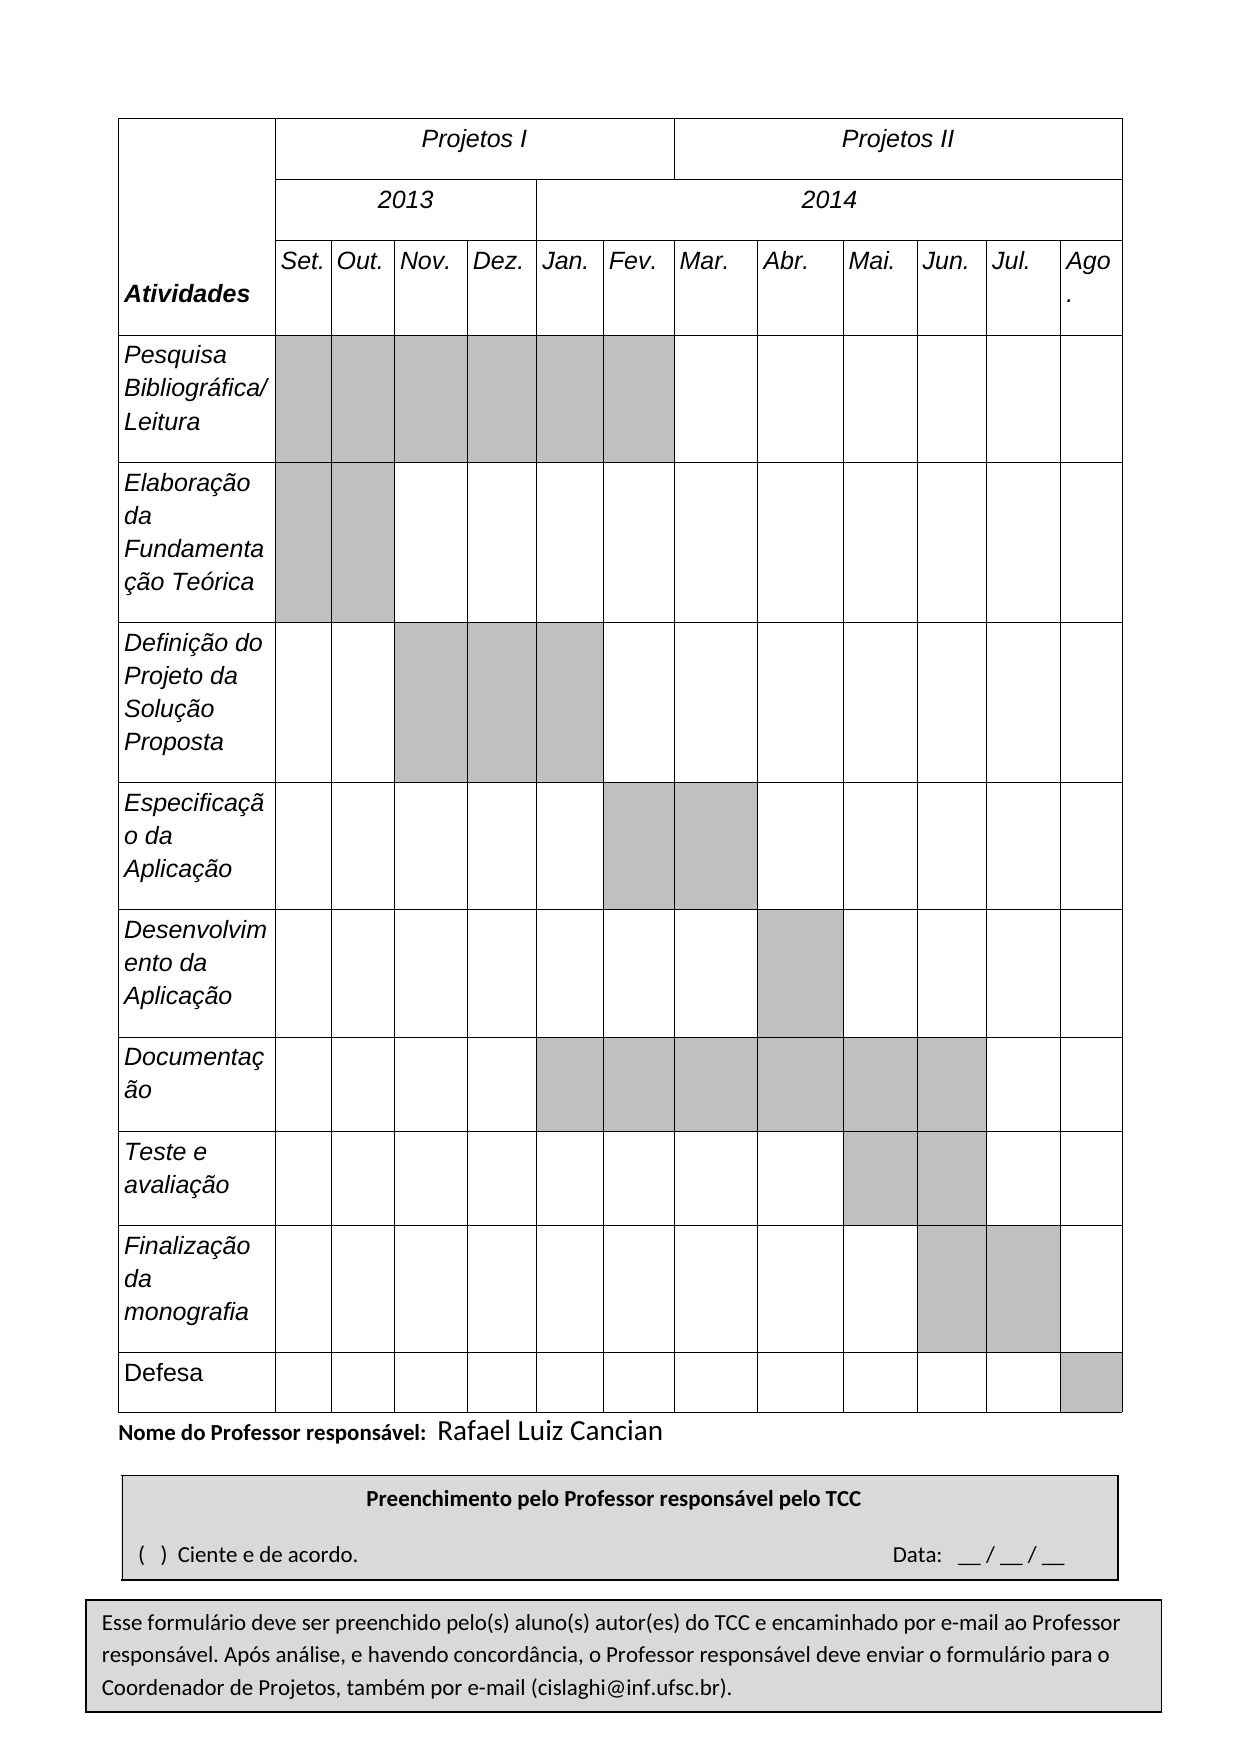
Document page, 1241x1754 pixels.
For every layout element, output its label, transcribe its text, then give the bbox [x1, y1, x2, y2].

table_cell Mai. [844, 241, 917, 334]
table_cell [332, 463, 394, 622]
table_cell [604, 1038, 674, 1131]
table_cell [1061, 1038, 1122, 1131]
table_cell [918, 910, 986, 1037]
table_cell Finalização da monografia [119, 1226, 275, 1352]
table_cell [987, 1226, 1060, 1352]
table_cell [604, 1353, 674, 1412]
table_cell [468, 910, 536, 1037]
text Esse formulário deve ser preenchido pelo(s) aluno(s) autor(es) do TCC e encaminhado por e-mail ao Professor responsável. Após análise, e havendo concordância, o Professor responsável deve enviar o formulário para o Coordenador de Projetos, também por e-mail (cislaghi@inf.ufsc.br). [102, 1608, 1146, 1701]
table_cell [918, 1353, 986, 1412]
table_cell [332, 1353, 394, 1412]
table_cell [332, 336, 394, 462]
table_cell [758, 783, 843, 909]
table_cell [675, 1038, 757, 1131]
table_header Atividades [119, 119, 275, 334]
table_cell [1061, 783, 1122, 909]
table_cell Especificação da Aplicação [119, 783, 275, 909]
table_header Projetos II [675, 119, 1122, 179]
table_cell [537, 1226, 603, 1352]
text Preenchimento pelo Professor responsável pelo TCC [138, 1484, 1090, 1512]
table_cell [468, 1353, 536, 1412]
table_cell [675, 1132, 757, 1225]
table_cell [1061, 1226, 1122, 1352]
table_cell [675, 1353, 757, 1412]
text ( ) Ciente e de acordo. Data: __ / __ / __ [138, 1540, 1090, 1568]
table_cell [1061, 1132, 1122, 1225]
table_cell Jan. [537, 241, 603, 334]
table_cell [918, 623, 986, 782]
table_cell [675, 336, 757, 462]
table_cell [468, 783, 536, 909]
table_cell [468, 623, 536, 782]
table_cell [675, 910, 757, 1037]
table_cell [758, 910, 843, 1037]
table_cell [332, 623, 394, 782]
table_cell 2014 [537, 180, 1122, 240]
table_cell [395, 910, 467, 1037]
table_cell Defesa [119, 1353, 275, 1412]
table_cell [537, 1038, 603, 1131]
table_cell [468, 1132, 536, 1225]
table_cell [987, 910, 1060, 1037]
table_cell Abr. [758, 241, 843, 334]
table_cell [1061, 1353, 1122, 1412]
table_cell [987, 463, 1060, 622]
table_cell [844, 1038, 917, 1131]
table_cell [276, 623, 331, 782]
table_cell [604, 783, 674, 909]
table_cell [675, 623, 757, 782]
table_cell [918, 783, 986, 909]
table_cell [758, 1132, 843, 1225]
table_cell [604, 336, 674, 462]
table_cell [675, 783, 757, 909]
table_cell [675, 463, 757, 622]
table_cell [844, 1226, 917, 1352]
table_cell [1061, 463, 1122, 622]
table_cell Fev. [604, 241, 674, 334]
table_cell [758, 1353, 843, 1412]
table_cell [332, 1226, 394, 1352]
table_cell [758, 463, 843, 622]
table_cell [276, 1353, 331, 1412]
table_cell [844, 1132, 917, 1225]
table_cell [844, 1353, 917, 1412]
table_cell Set. [276, 241, 331, 334]
table_cell [395, 783, 467, 909]
table_cell [987, 783, 1060, 909]
table_cell [276, 1226, 331, 1352]
table_cell [537, 463, 603, 622]
table_cell Definição do Projeto da Solução Proposta [119, 623, 275, 782]
table_cell [844, 463, 917, 622]
table_cell Nov. [395, 241, 467, 334]
table_cell Jun. [918, 241, 986, 334]
table_cell [604, 910, 674, 1037]
text Nome do Professor responsável: Rafael Luiz Cancian [118, 1413, 1122, 1447]
table_cell [987, 1038, 1060, 1131]
table_cell [395, 1038, 467, 1131]
table_cell [918, 336, 986, 462]
table_cell [276, 463, 331, 622]
table_cell [395, 463, 467, 622]
table_header Projetos I [276, 119, 674, 179]
table_cell [332, 1132, 394, 1225]
table_cell Dez. [468, 241, 536, 334]
table_cell [918, 1038, 986, 1131]
table_cell [987, 336, 1060, 462]
table_cell [395, 1132, 467, 1225]
table_cell [468, 1038, 536, 1131]
table_cell [276, 910, 331, 1037]
table_cell Teste e avaliação [119, 1132, 275, 1225]
table_cell [537, 910, 603, 1037]
table_cell Pesquisa Bibliográfica/Leitura [119, 336, 275, 462]
table_cell [758, 1038, 843, 1131]
table_cell [276, 336, 331, 462]
table_cell Out. [332, 241, 394, 334]
table_cell [276, 1132, 331, 1225]
table_cell [604, 1132, 674, 1225]
table_cell [758, 623, 843, 782]
table_cell Ago. [1061, 241, 1122, 334]
table_cell [332, 783, 394, 909]
table_cell [537, 336, 603, 462]
table_cell [844, 336, 917, 462]
table_cell [604, 1226, 674, 1352]
table_cell [537, 1353, 603, 1412]
table_cell [844, 783, 917, 909]
table_cell [918, 1132, 986, 1225]
table_cell [1061, 910, 1122, 1037]
table_cell [844, 910, 917, 1037]
table_cell Mar. [675, 241, 757, 334]
table_cell [276, 783, 331, 909]
table_cell [468, 463, 536, 622]
table_cell [987, 1353, 1060, 1412]
table_cell [395, 1226, 467, 1352]
table_cell [395, 1353, 467, 1412]
table_cell Elaboração da Fundamentação Teórica [119, 463, 275, 622]
table_cell [918, 1226, 986, 1352]
table_cell [332, 1038, 394, 1131]
table_cell [468, 336, 536, 462]
table_cell [987, 1132, 1060, 1225]
table_cell [537, 783, 603, 909]
table_cell [604, 623, 674, 782]
table_cell [758, 1226, 843, 1352]
table_cell [604, 463, 674, 622]
table_cell Desenvolvimento da Aplicação [119, 910, 275, 1037]
table_cell [468, 1226, 536, 1352]
table_cell [276, 1038, 331, 1131]
table_cell [918, 463, 986, 622]
table_cell 2013 [276, 180, 536, 240]
table_cell [332, 910, 394, 1037]
table_cell [1061, 623, 1122, 782]
table_cell [758, 336, 843, 462]
table_cell [675, 1226, 757, 1352]
table_cell [844, 623, 917, 782]
table_cell [395, 623, 467, 782]
table_cell Jul. [987, 241, 1060, 334]
table_cell [395, 336, 467, 462]
table_cell [987, 623, 1060, 782]
table_cell [537, 623, 603, 782]
table_cell Documentação [119, 1038, 275, 1131]
table_cell [1061, 336, 1122, 462]
table_cell [537, 1132, 603, 1225]
